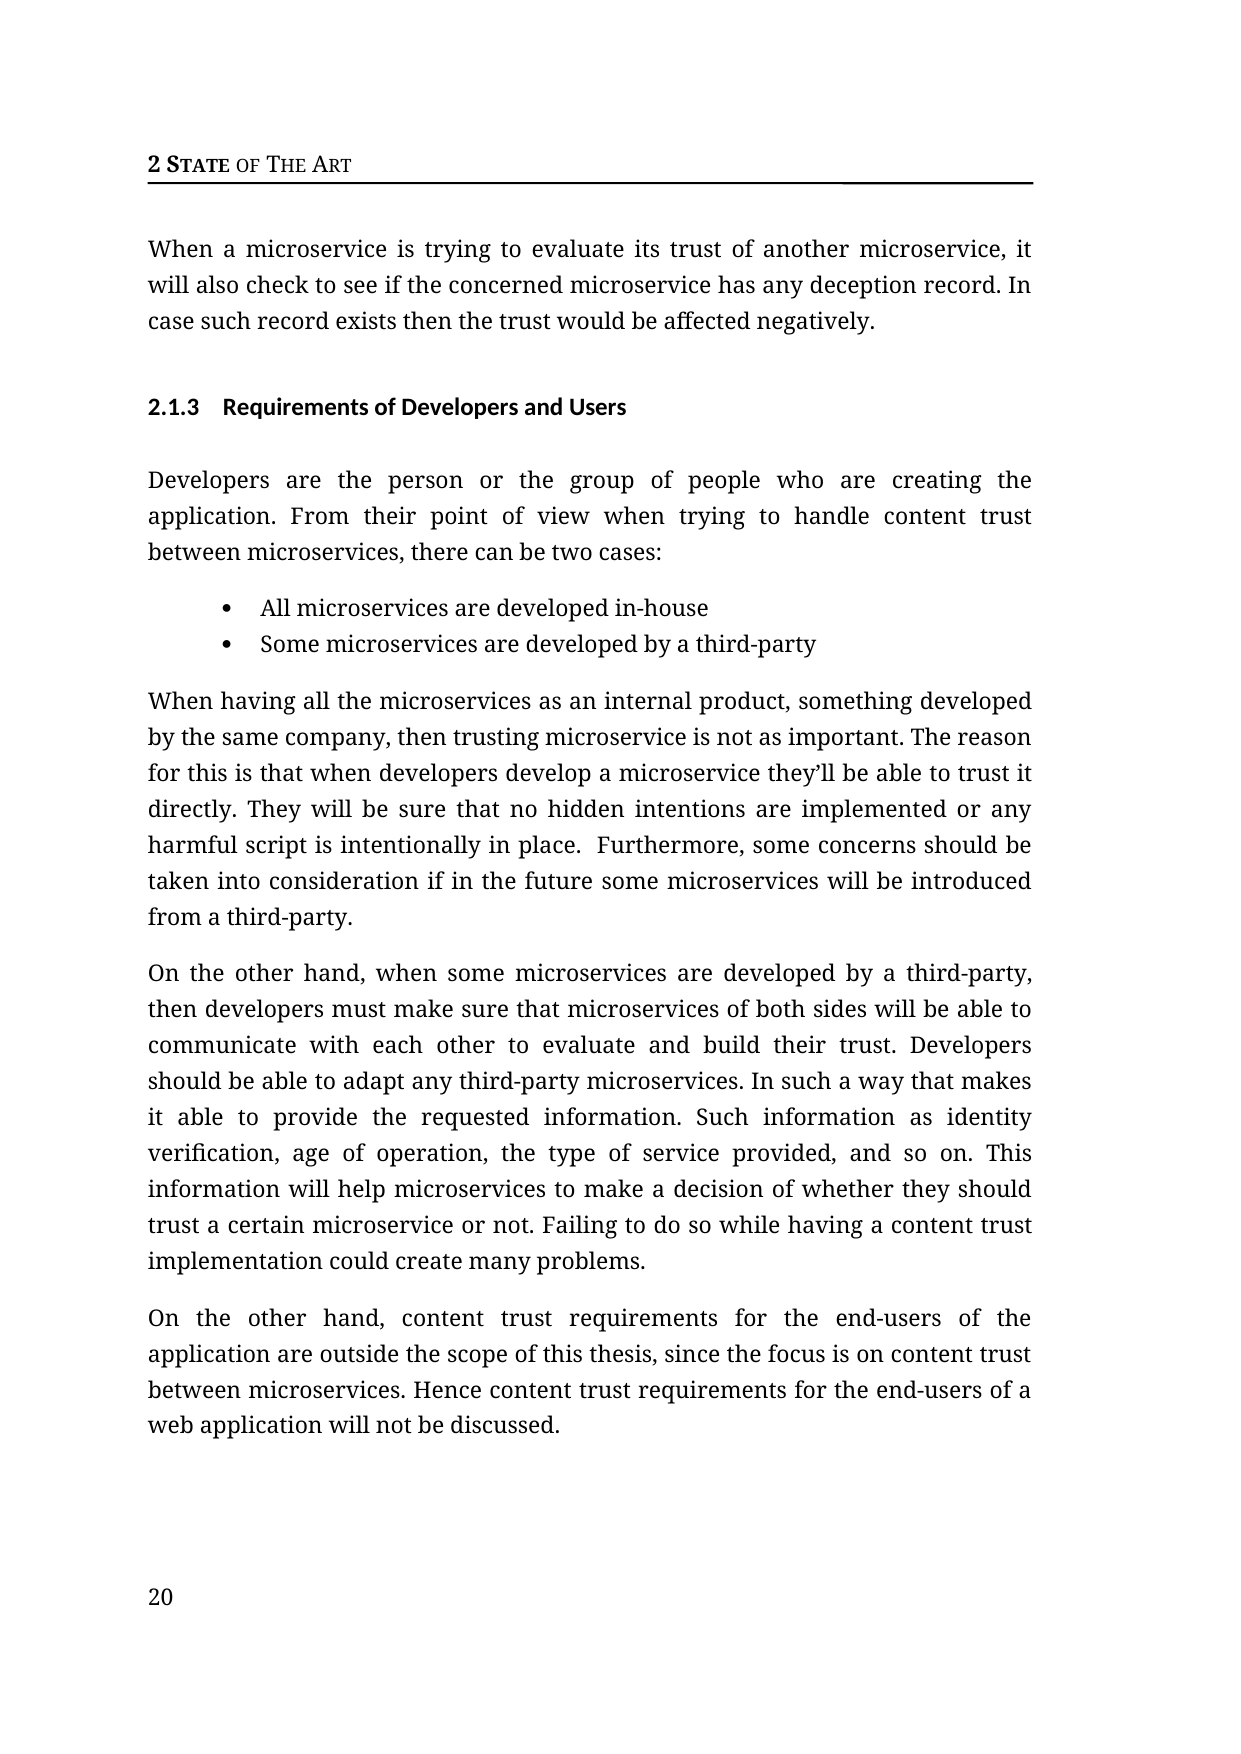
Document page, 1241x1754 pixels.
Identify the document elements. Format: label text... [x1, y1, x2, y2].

text On the other hand, content trust requirements for the end-users of the application are outside the scope of this thesis, since the focus is on content trust between microservices. Hence content trust requirements for the end-users of a web application will not be discussed. [148, 1302, 1033, 1441]
list Some microservices are developed by a third-party [223, 628, 1033, 659]
text When a microservice is trying to evaluate its trust of another microservice, it will also check to see if the concerned microservice has any deception record. In case such record exists then the trust would be affected negatively. [148, 233, 1033, 336]
subtitle Requirements of Developers and Users [148, 391, 1033, 422]
text When having all the microservices as an internal product, something developed by the same company, then trusting microservice is not as important. The reason for this is that when developers develop a microservice they’ll be able to trust it directly. They will be sure that no hidden intentions are implemented or any harmful script is intentionally in place. Furthermore, some concerns should be taken into consideration if in the future some microservices will be introduced from a third-party. [148, 685, 1033, 932]
text Developers are the person or the group of people who are creating the application. From their point of view when trying to handle content trust between microservices, there can be two cases: [148, 464, 1033, 567]
list All microservices are developed in-house [223, 592, 1033, 623]
text On the other hand, when some microservices are developed by a third-party, then developers must make sure that microservices of both sides will be able to communicate with each other to evaluate and build their trust. Developers should be able to adapt any third-party microservices. In such a way that makes it able to provide the requested information. Such information as identity verification, age of operation, the type of service provided, and so on. This information will help microservices to make a decision of whether they should trust a certain microservice or not. Failing to do so while having a content trust implementation could create many problems. [148, 957, 1033, 1276]
